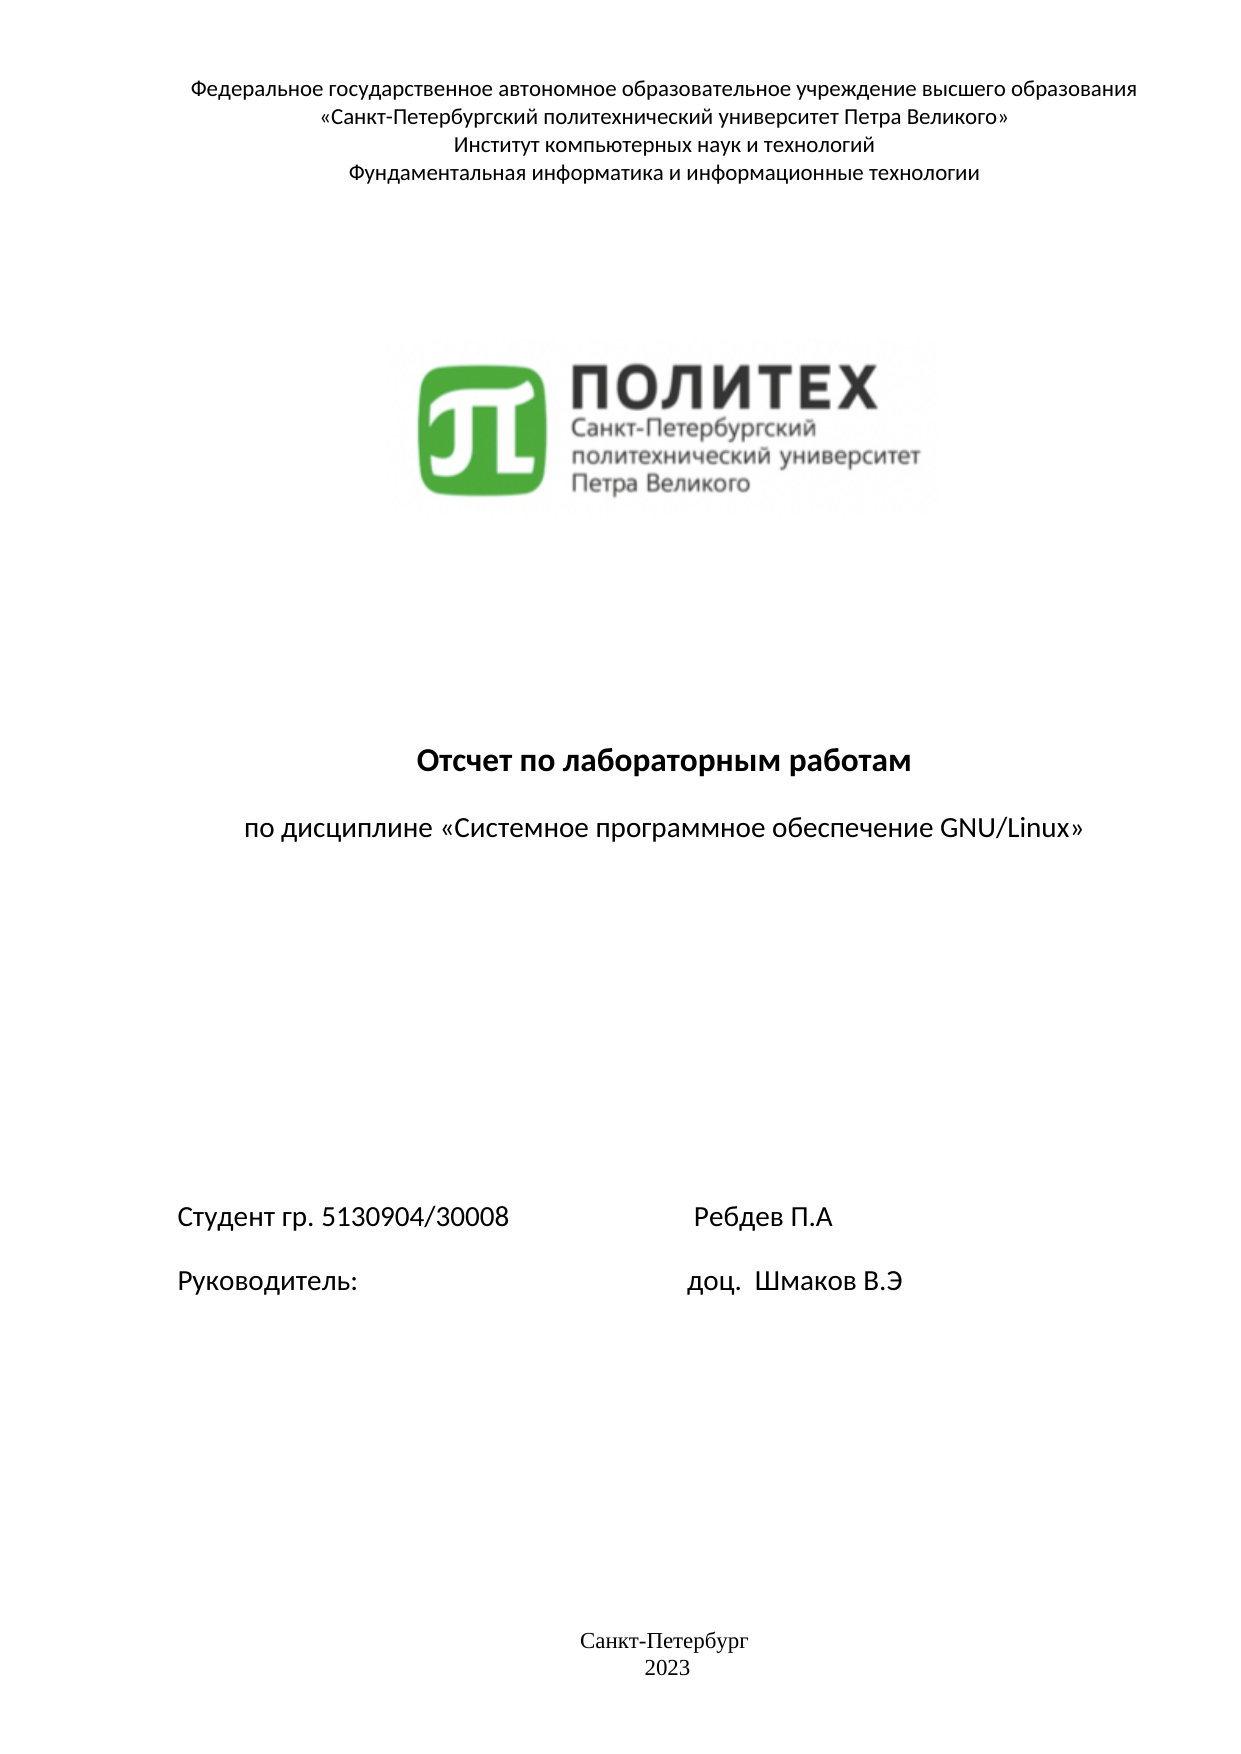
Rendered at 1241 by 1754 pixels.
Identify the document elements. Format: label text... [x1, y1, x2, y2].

text Студент гр. 5130904/30008 Ребдев П.А [177, 1198, 1152, 1233]
picture [387, 326, 942, 521]
text по дисциплине «Системное программное обеспечение GNU/Linux» [177, 809, 1152, 844]
text Отсчет по лабораторным работам [177, 739, 1152, 780]
text Руководитель: доц. Шмаков В.Э [177, 1262, 1152, 1298]
